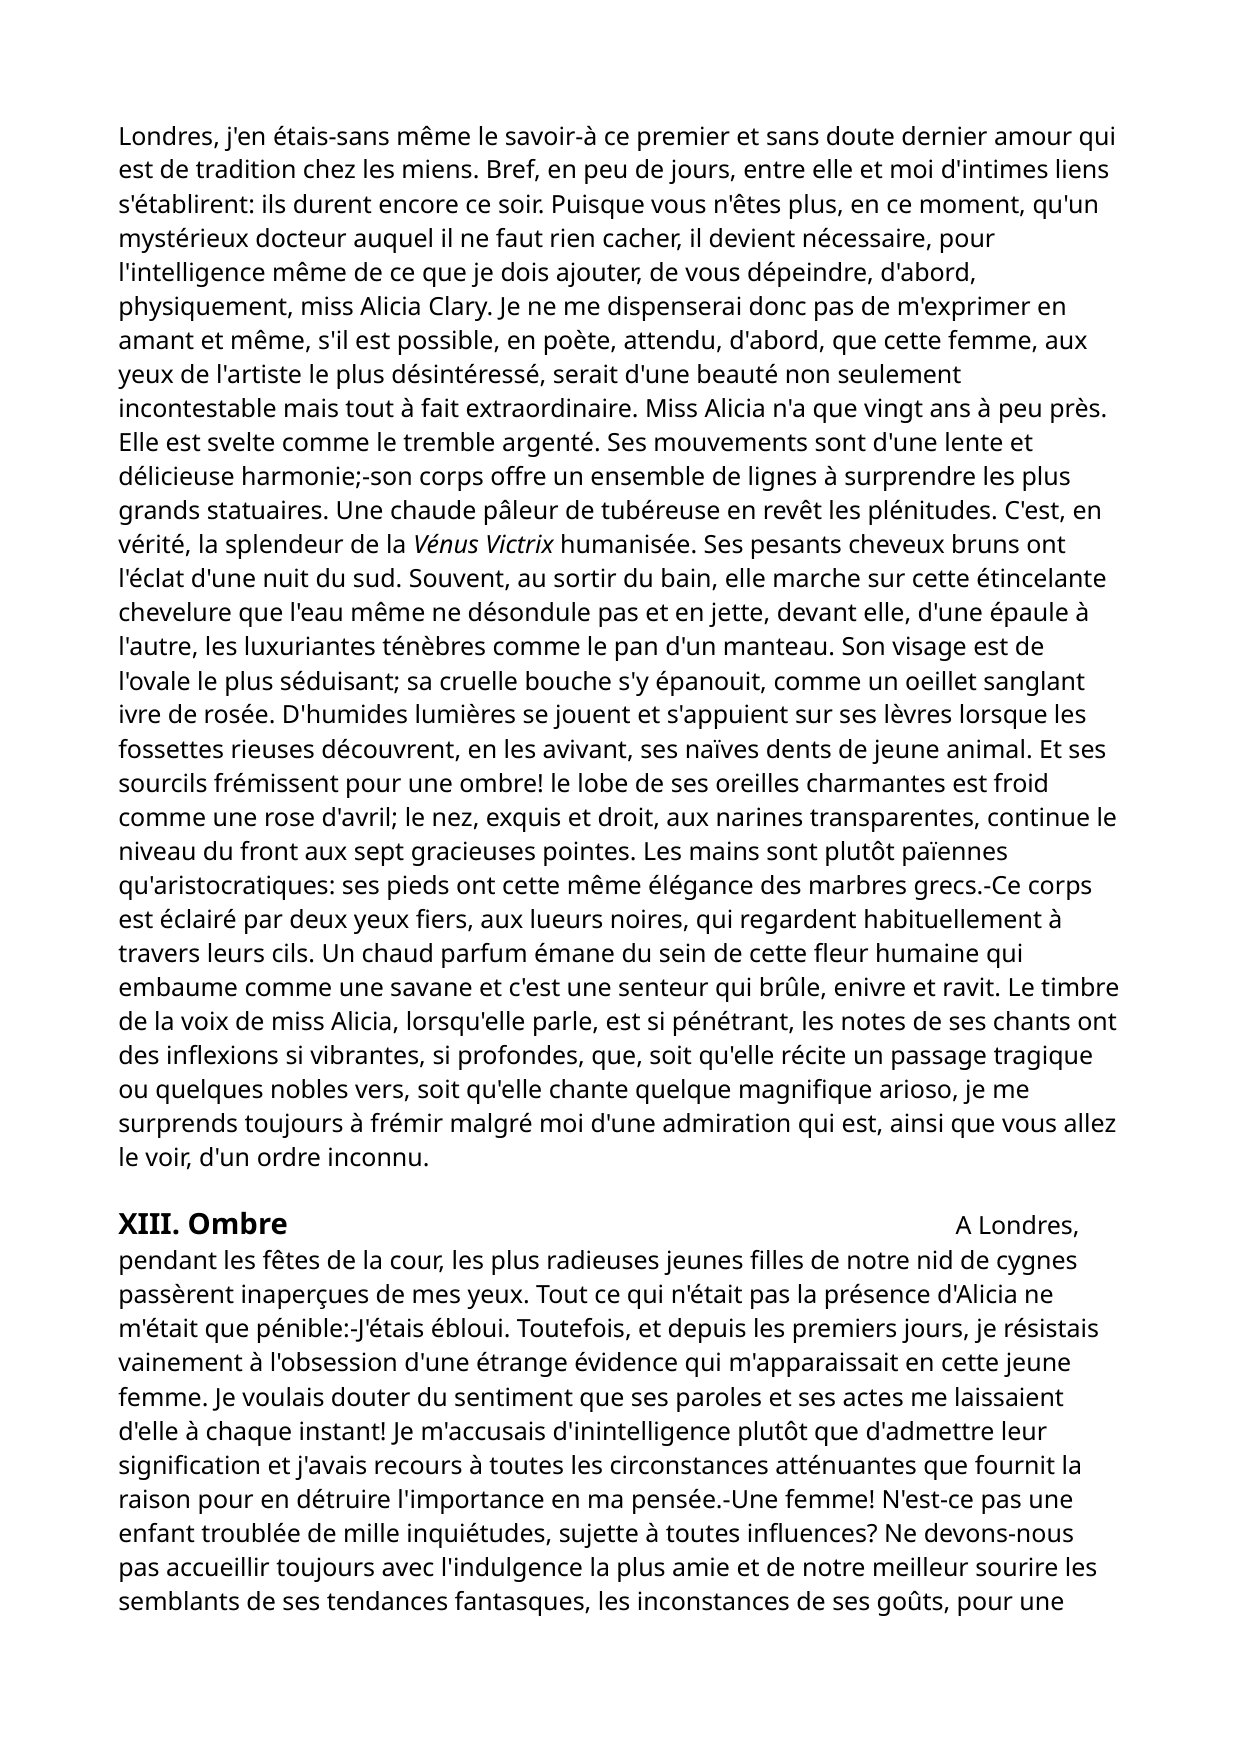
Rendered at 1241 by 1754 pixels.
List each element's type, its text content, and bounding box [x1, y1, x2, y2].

text XIII. Ombre A Londres, pendant les fêtes de la cour, les plus radieuses jeunes filles de notre nid de cygnes passèrent inaperçues de mes yeux. Tout ce qui n'était pas la présence d'Alicia ne m'était que pénible:-J'étais ébloui. Toutefois, et depuis les premiers jours, je résistais vainement à l'obsession d'une étrange évidence qui m'apparaissait en cette jeune femme. Je voulais douter du sentiment que ses paroles et ses actes me laissaient d'elle à chaque instant! Je m'accusais d'inintelligence plutôt que d'admettre leur signification et j'avais recours à toutes les circonstances atténuantes que fournit la raison pour en détruire l'importance en ma pensée.-Une femme! N'est-ce pas une enfant troublée de mille inquiétudes, sujette à toutes influences? Ne devons-nous pas accueillir toujours avec l'indulgence la plus amie et de notre meilleur sourire les semblants de ses tendances fantasques, les inconstances de ses goûts, pour une [118, 1203, 1122, 1618]
text Londres, j'en étais-sans même le savoir-à ce premier et sans doute dernier amour qui est de tradition chez les miens. Bref, en peu de jours, entre elle et moi d'intimes liens s'établirent: ils durent encore ce soir. Puisque vous n'êtes plus, en ce moment, qu'un mystérieux docteur auquel il ne faut rien cacher, il devient nécessaire, pour l'intelligence même de ce que je dois ajouter, de vous dépeindre, d'abord, physiquement, miss Alicia Clary. Je ne me dispenserai donc pas de m'exprimer en amant et même, s'il est possible, en poète, attendu, d'abord, que cette femme, aux yeux de l'artiste le plus désintéressé, serait d'une beauté non seulement incontestable mais tout à fait extraordinaire. Miss Alicia n'a que vingt ans à peu près. Elle est svelte comme le tremble argenté. Ses mouvements sont d'une lente et délicieuse harmonie;-son corps offre un ensemble de lignes à surprendre les plus grands statuaires. Une chaude pâleur de tubéreuse en revêt les plénitudes. C'est, en vérité, la splendeur de la Vénus Victrix humanisée. Ses pesants cheveux bruns ont l'éclat d'une nuit du sud. Souvent, au sortir du bain, elle marche sur cette étincelante chevelure que l'eau même ne désondule pas et en jette, devant elle, d'une épaule à l'autre, les luxuriantes ténèbres comme le pan d'un manteau. Son visage est de l'ovale le plus séduisant; sa cruelle bouche s'y épanouit, comme un oeillet sanglant ivre de rosée. D'humides lumières se jouent et s'appuient sur ses lèvres lorsque les fossettes rieuses découvrent, en les avivant, ses naïves dents de jeune animal. Et ses sourcils frémissent pour une ombre! le lobe de ses oreilles charmantes est froid comme une rose d'avril; le nez, exquis et droit, aux narines transparentes, continue le niveau du front aux sept gracieuses pointes. Les mains sont plutôt païennes qu'aristocratiques: ses pieds ont cette même élégance des marbres grecs.-Ce corps est éclairé par deux yeux fiers, aux lueurs noires, qui regardent habituellement à travers leurs cils. Un chaud parfum émane du sein de cette fleur humaine qui embaume comme une savane et c'est une senteur qui brûle, enivre et ravit. Le timbre de la voix de miss Alicia, lorsqu'elle parle, est si pénétrant, les notes de ses chants ont des inflexions si vibrantes, si profondes, que, soit qu'elle récite un passage tragique ou quelques nobles vers, soit qu'elle chante quelque magnifique arioso, je me surprends toujours à frémir malgré moi d'une admiration qui est, ainsi que vous allez le voir, d'un ordre inconnu. [118, 118, 1122, 1174]
